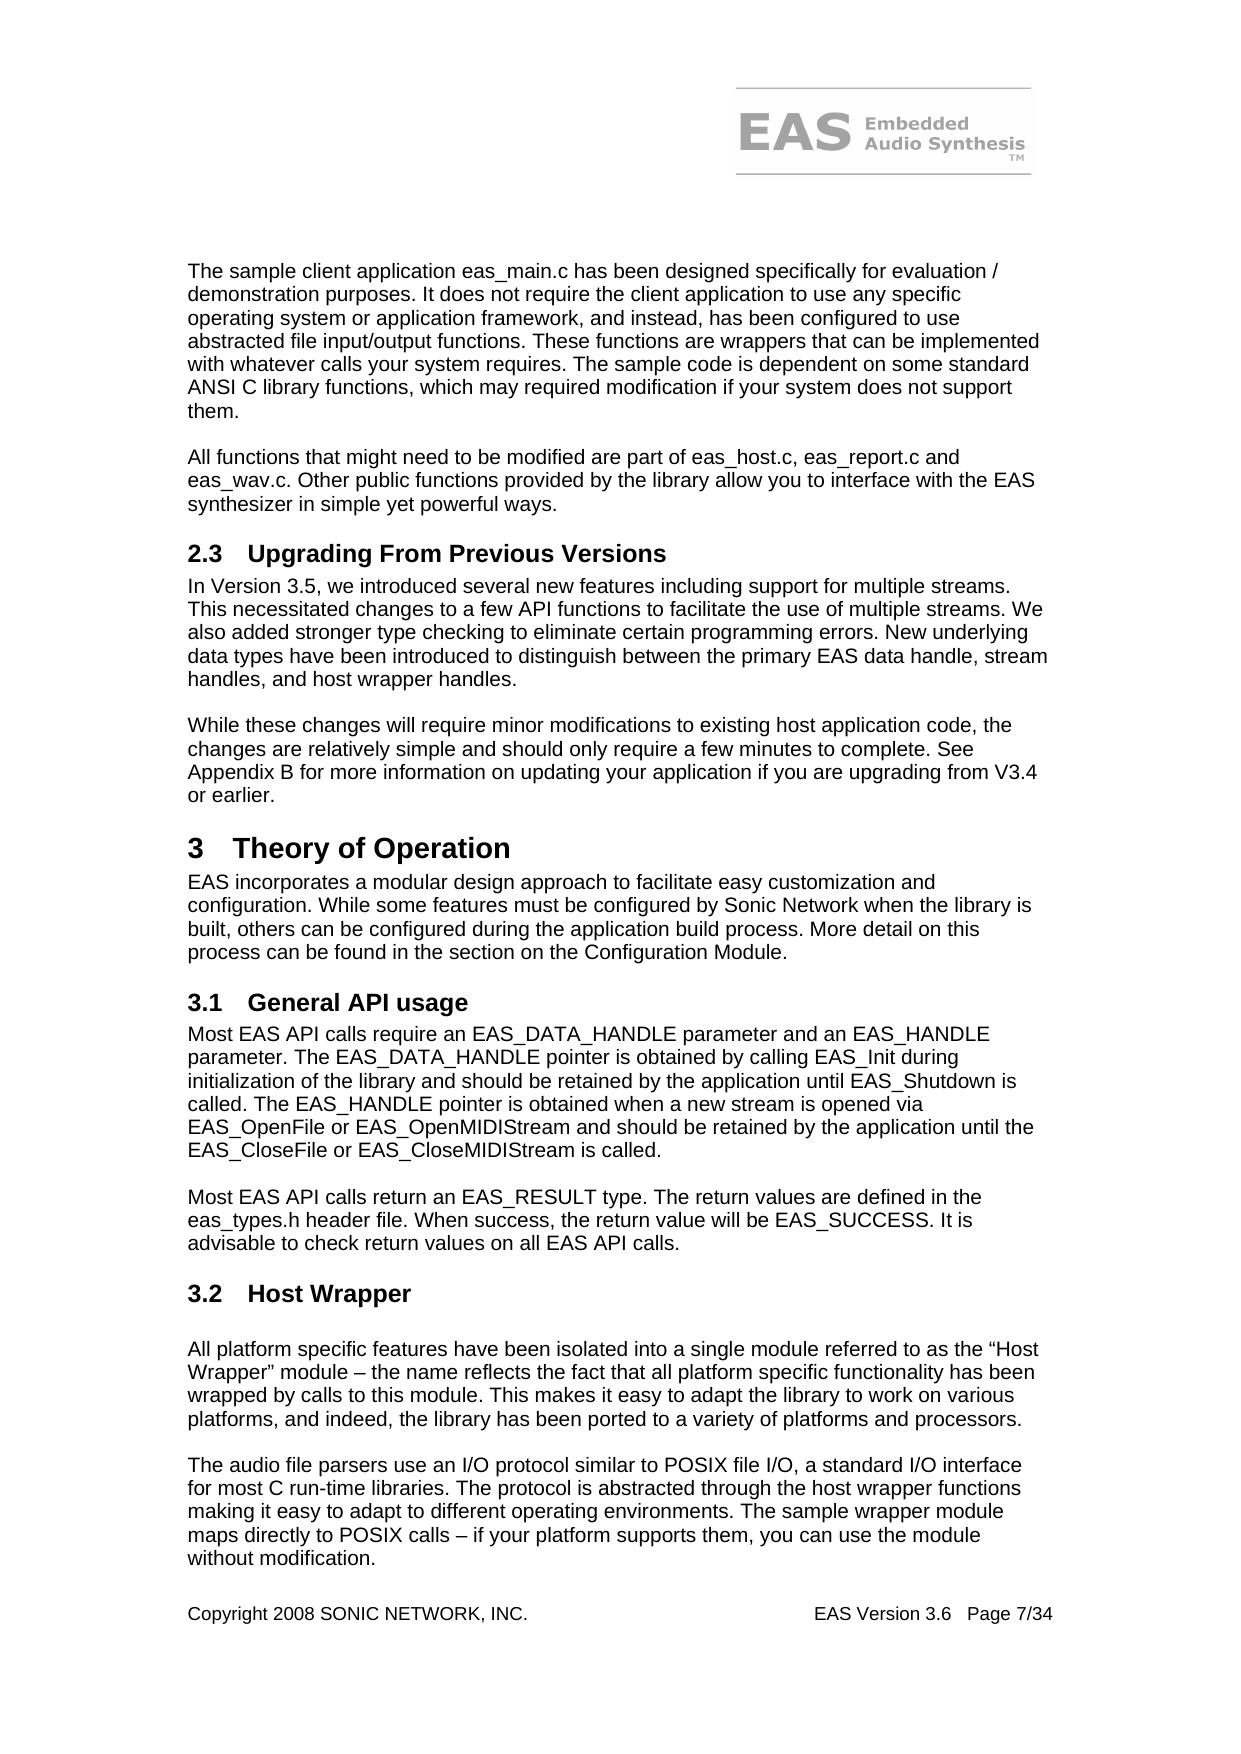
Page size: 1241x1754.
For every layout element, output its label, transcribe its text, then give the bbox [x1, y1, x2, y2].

picture [732, 84, 1037, 181]
text EAS incorporates a modular design approach to facilitate easy customization and configuration. While some features must be configured by Sonic Network when the library is built, others can be configured during the application build process. More detail on this process can be found in the section on the Configuration Module. [187, 871, 1053, 963]
text Most EAS API calls return an EAS_RESULT type. The return values are defined in the eas_types.h header file. When success, the return value will be EAS_SUCCESS. It is advisable to check return values on all EAS API calls. [187, 1185, 1053, 1255]
subtitle General API usage [187, 988, 1053, 1016]
subtitle Theory of Operation [187, 832, 1053, 864]
text The sample client application eas_main.c has been designed specifically for evaluation / demonstration purposes. It does not require the client application to use any specific operating system or application framework, and instead, has been configured to use abstracted file input/output functions. These functions are wrappers that can be implemented with whatever calls your system requires. The sample code is dependent on some standard ANSI C library functions, which may required modification if your system does not support them. [187, 260, 1053, 422]
text Most EAS API calls require an EAS_DATA_HANDLE parameter and an EAS_HANDLE parameter. The EAS_DATA_HANDLE pointer is obtained by calling EAS_Init during initialization of the library and should be retained by the application until EAS_Shutdown is called. The EAS_HANDLE pointer is obtained when a new stream is opened via EAS_OpenFile or EAS_OpenMIDIStream and should be retained by the application until the EAS_CloseFile or EAS_CloseMIDIStream is called. [187, 1023, 1053, 1162]
subtitle Host Wrapper [187, 1280, 1053, 1308]
text The audio file parsers use an I/O protocol similar to POSIX file I/O, a standard I/O interface for most C run-time libraries. The protocol is abstracted through the host wrapper functions making it easy to adapt to different operating environments. The sample wrapper module maps directly to POSIX calls – if your platform supports them, you can use the module without modification. [187, 1453, 1053, 1570]
text While these changes will require minor modifications to existing host application code, the changes are relatively simple and should only require a few minutes to complete. See Appendix B for more information on updating your application if you are upgrading from V3.4 or earlier. [187, 714, 1053, 807]
text All platform specific features have been isolated into a single module referred to as the “Host Wrapper” module – the name reflects the fact that all platform specific functionality has been wrapped by calls to this module. This makes it easy to adapt the library to work on various platforms, and indeed, the library has been ported to a variety of platforms and processors. [187, 1337, 1053, 1430]
text All functions that might need to be modified are part of eas_host.c, eas_report.c and eas_wav.c. Other public functions provided by the library allow you to interface with the EAS synthesizer in simple yet powerful ways. [187, 446, 1053, 515]
subtitle Upgrading From Previous Versions [187, 540, 1053, 568]
text In Version 3.5, we introduced several new features including support for multiple streams. This necessitated changes to a few API functions to facilitate the use of multiple streams. We also added stronger type checking to eliminate certain programming errors. New underlying data types have been introduced to distinguish between the primary EAS data handle, stream handles, and host wrapper handles. [187, 574, 1053, 691]
